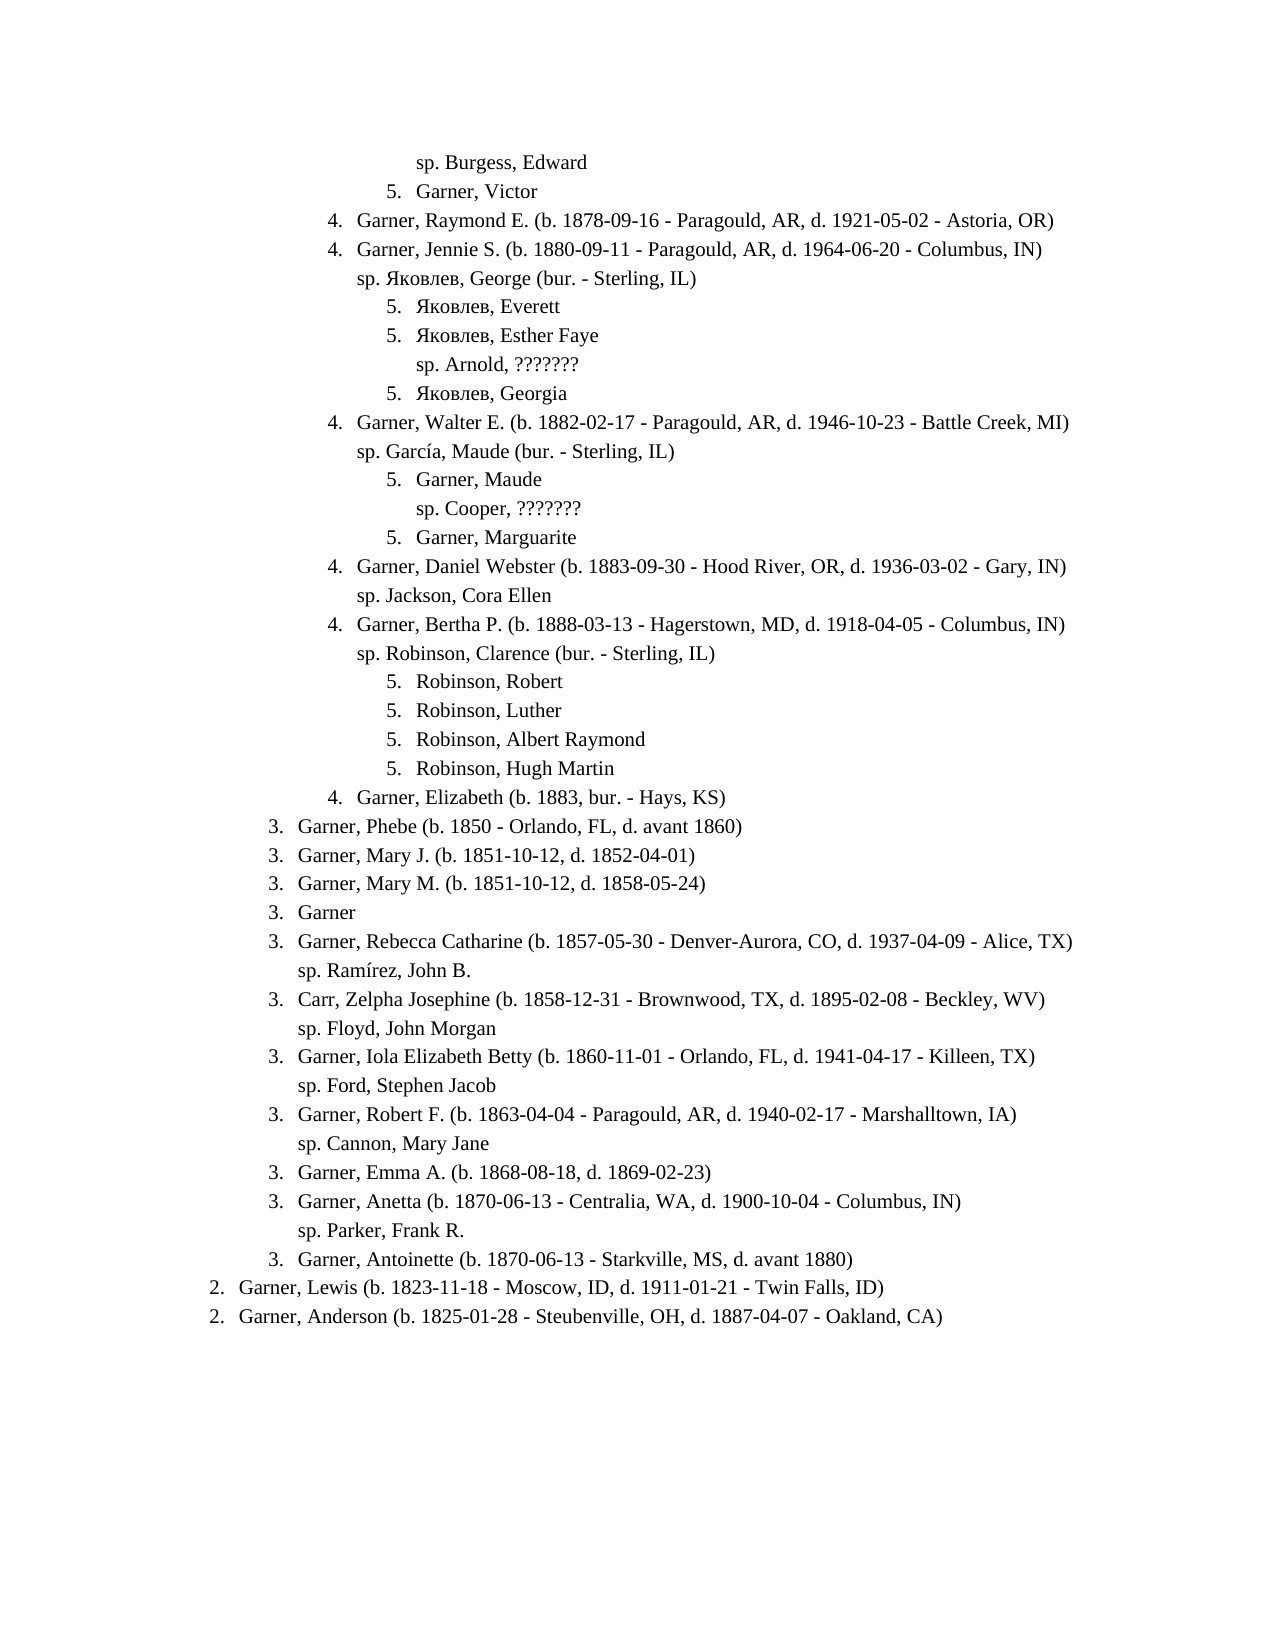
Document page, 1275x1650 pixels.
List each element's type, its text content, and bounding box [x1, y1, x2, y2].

text sp. Burgess, Edward [416, 150, 1125, 174]
text sp. Ramírez, John B. [298, 958, 1125, 982]
text 5. Garner, Marguarite [386, 525, 1125, 549]
text 5. Garner, Victor [386, 179, 1125, 203]
text 3. Garner, Rebecca Catharine (b. 1857-05-30 - Denver-Aurora, CO, d. 1937-04-09 - Alice, TX) [268, 929, 1125, 953]
text 3. Garner, Phebe (b. 1850 - Orlando, FL, d. avant 1860) [268, 814, 1125, 838]
text sp. Cooper, ??????? [416, 496, 1125, 520]
text 2. Garner, Anderson (b. 1825-01-28 - Steubenville, OH, d. 1887-04-07 - Oakland, CA) [209, 1304, 1125, 1328]
text 2. Garner, Lewis (b. 1823-11-18 - Moscow, ID, d. 1911-01-21 - Twin Falls, ID) [209, 1275, 1125, 1299]
text sp. García, Maude (bur. - Sterling, IL) [357, 438, 1125, 463]
text sp. Robinson, Clarence (bur. - Sterling, IL) [357, 641, 1125, 664]
text 5. Robinson, Robert [386, 669, 1125, 693]
text sp. Ford, Stephen Jacob [298, 1073, 1125, 1097]
text 5. Яковлев, Everett [386, 294, 1125, 318]
text 5. Яковлев, Georgia [386, 381, 1125, 405]
text 5. Garner, Maude [386, 467, 1125, 491]
text 3. Garner, Antoinette (b. 1870-06-13 - Starkville, MS, d. avant 1880) [268, 1246, 1125, 1271]
text 4. Garner, Daniel Webster (b. 1883-09-30 - Hood River, OR, d. 1936-03-02 - Gary, IN) [327, 554, 1125, 578]
text 5. Robinson, Luther [386, 698, 1125, 722]
text 3. Garner, Robert F. (b. 1863-04-04 - Paragould, AR, d. 1940-02-17 - Marshalltown, IA) [268, 1102, 1125, 1126]
text sp. Яковлев, George (bur. - Sterling, IL) [357, 265, 1125, 289]
text 5. Яковлев, Esther Faye [386, 323, 1125, 347]
text 3. Garner, Emma A. (b. 1868-08-18, d. 1869-02-23) [268, 1160, 1125, 1184]
text 3. Garner, Anetta (b. 1870-06-13 - Centralia, WA, d. 1900-10-04 - Columbus, IN) [268, 1189, 1125, 1213]
text 3. Garner, Mary M. (b. 1851-10-12, d. 1858-05-24) [268, 871, 1125, 895]
text 3. Carr, Zelpha Josephine (b. 1858-12-31 - Brownwood, TX, d. 1895-02-08 - Beckley, WV) [268, 987, 1125, 1011]
text 4. Garner, Bertha P. (b. 1888-03-13 - Hagerstown, MD, d. 1918-04-05 - Columbus, IN) [327, 612, 1125, 636]
text sp. Floyd, John Morgan [298, 1016, 1125, 1040]
text 5. Robinson, Albert Raymond [386, 727, 1125, 751]
text sp. Arnold, ??????? [416, 352, 1125, 376]
text sp. Cannon, Mary Jane [298, 1131, 1125, 1155]
text 3. Garner [268, 900, 1125, 924]
text 4. Garner, Raymond E. (b. 1878-09-16 - Paragould, AR, d. 1921-05-02 - Astoria, OR) [327, 208, 1125, 232]
text 4. Garner, Jennie S. (b. 1880-09-11 - Paragould, AR, d. 1964-06-20 - Columbus, IN) [327, 237, 1125, 261]
text 3. Garner, Iola Elizabeth Betty (b. 1860-11-01 - Orlando, FL, d. 1941-04-17 - Killeen, TX) [268, 1044, 1125, 1068]
text 4. Garner, Walter E. (b. 1882-02-17 - Paragould, AR, d. 1946-10-23 - Battle Creek, MI) [327, 410, 1125, 434]
text 4. Garner, Elizabeth (b. 1883, bur. - Hays, KS) [327, 785, 1125, 809]
text 3. Garner, Mary J. (b. 1851-10-12, d. 1852-04-01) [268, 842, 1125, 867]
text sp. Parker, Frank R. [298, 1218, 1125, 1242]
text sp. Jackson, Cora Ellen [357, 583, 1125, 607]
text 5. Robinson, Hugh Martin [386, 756, 1125, 780]
